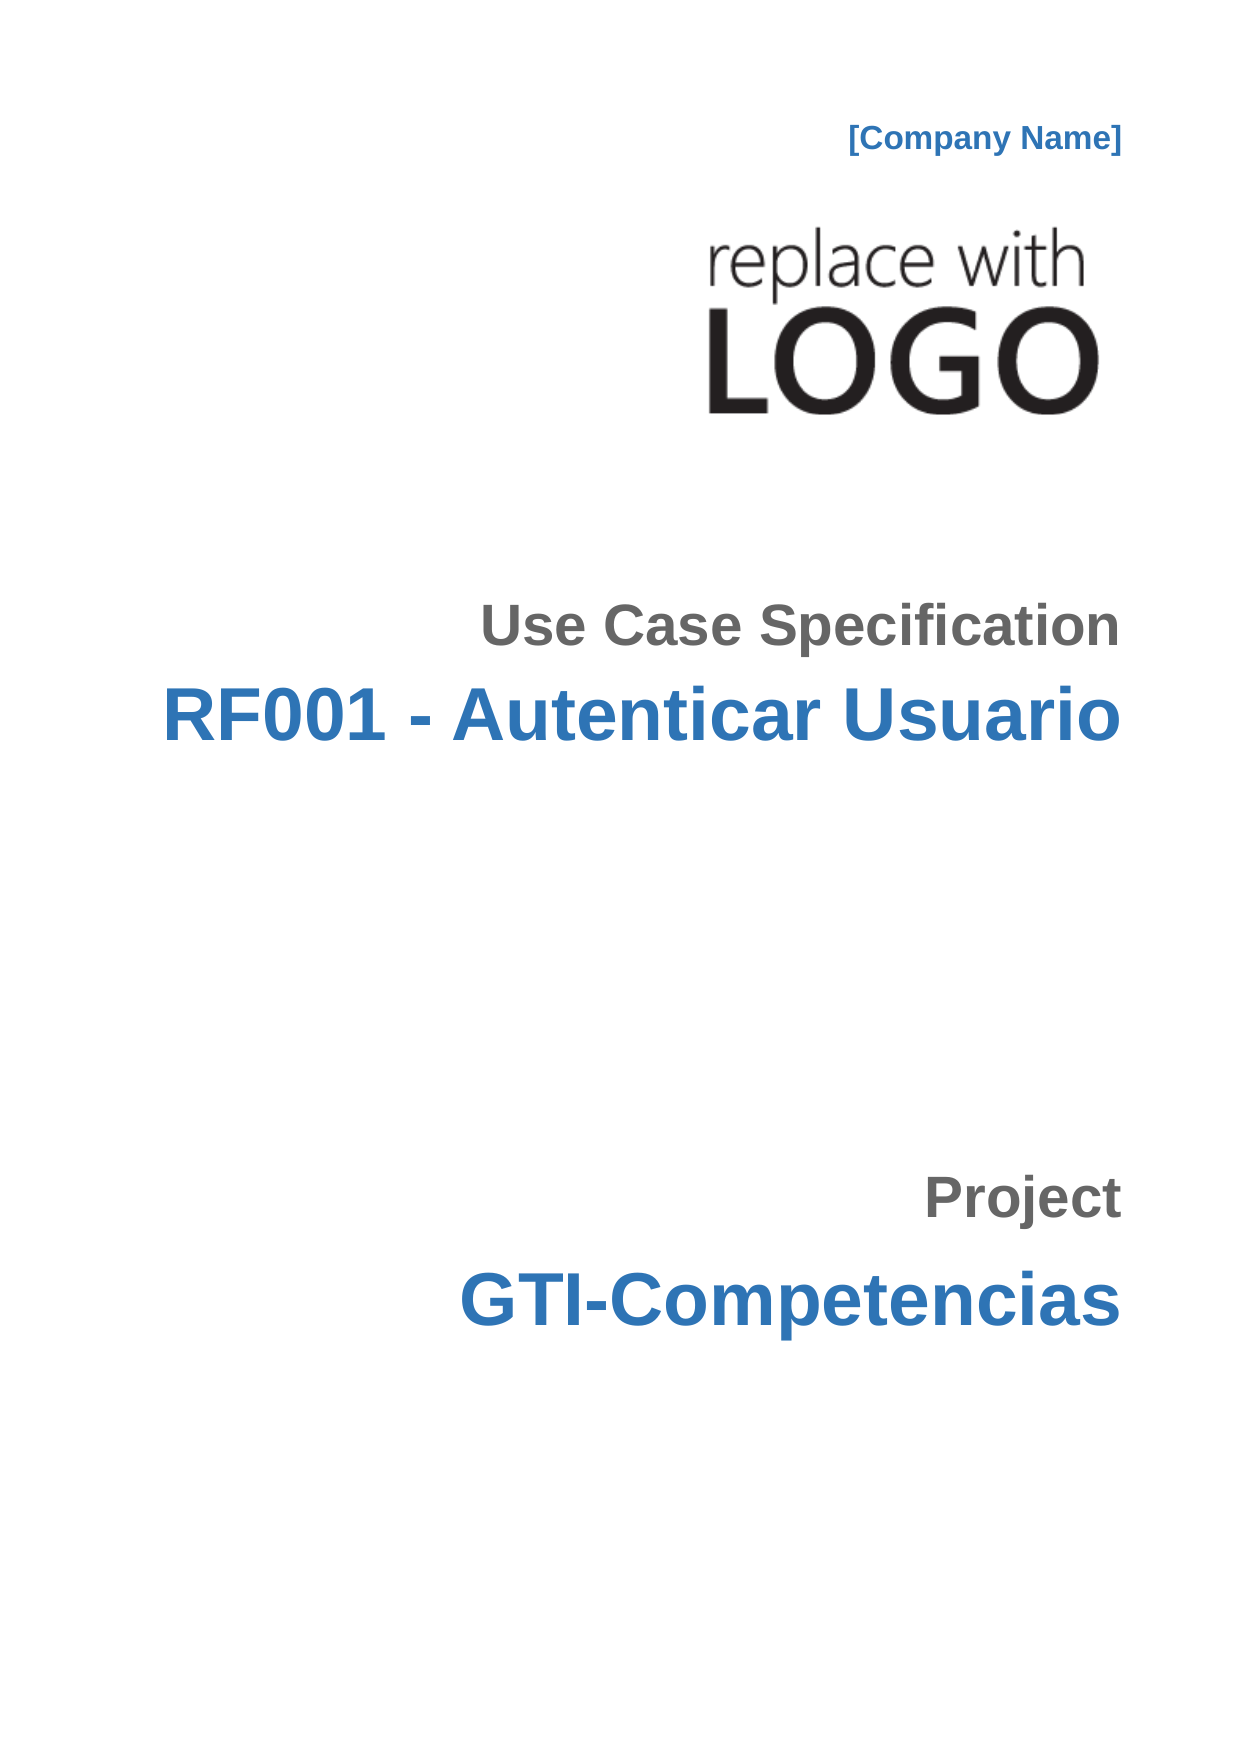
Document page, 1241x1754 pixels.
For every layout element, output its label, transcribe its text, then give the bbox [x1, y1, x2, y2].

title Project [118, 1163, 1122, 1230]
title Use Case Specification [118, 591, 1122, 658]
picture [687, 206, 1123, 445]
title GTI-Competencias [118, 1255, 1122, 1341]
text [Company Name] [118, 118, 1122, 157]
text RF001 - Autenticar Usuario [118, 670, 1122, 757]
